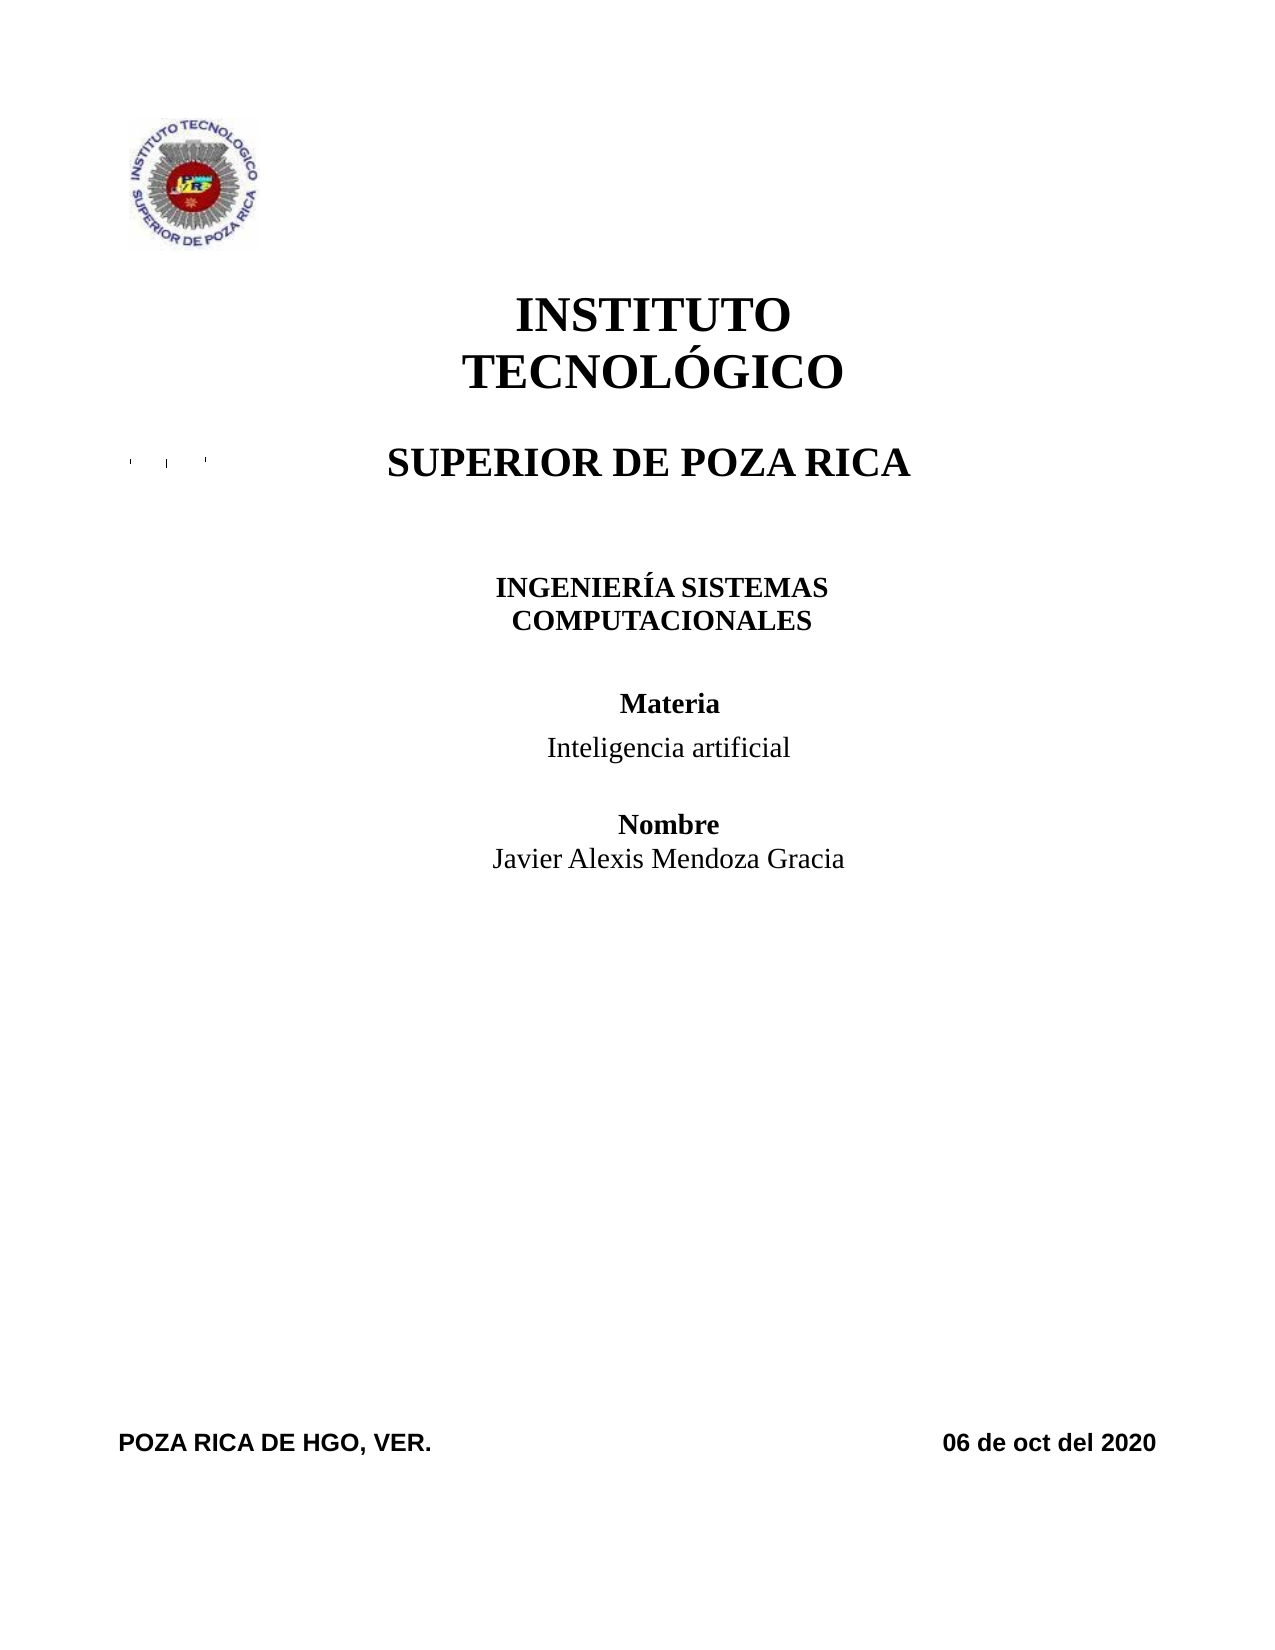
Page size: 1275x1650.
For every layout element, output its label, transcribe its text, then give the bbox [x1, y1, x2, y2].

text Nombre [380, 808, 957, 841]
text INGENIERÍA SISTEMAS COMPUTACIONALES [380, 570, 944, 637]
picture [129, 118, 261, 253]
text Materia [380, 686, 959, 719]
text INSTITUTO TECNOLÓGICO [379, 284, 927, 399]
subtitle POZA RICA DE HGO, VER. 06 de oct del 2020 [118, 1428, 1157, 1456]
text SUPERIOR DE POZA RICA [370, 438, 927, 486]
text Javier Alexis Mendoza Gracia [380, 841, 957, 875]
text Inteligencia artificial [380, 730, 957, 763]
